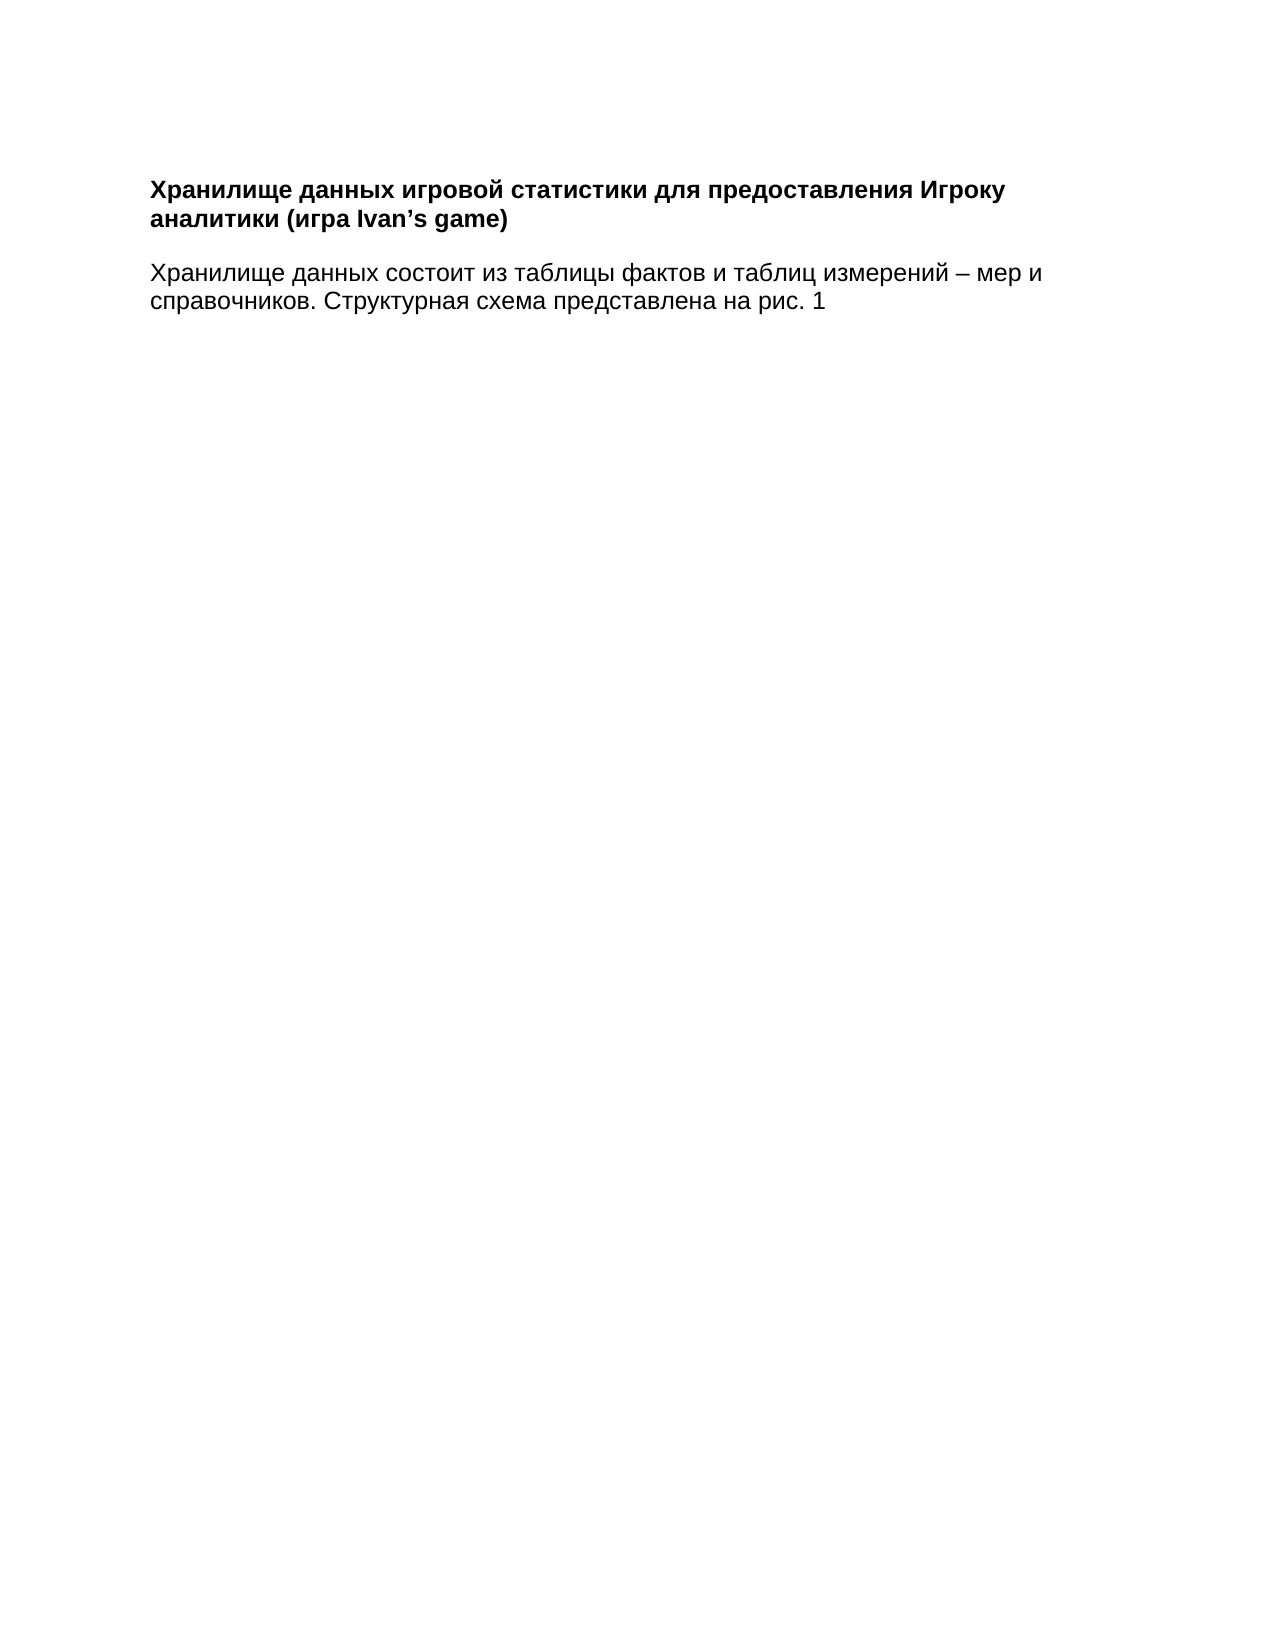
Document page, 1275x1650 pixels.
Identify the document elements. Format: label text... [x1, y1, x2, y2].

text Хранилище данных состоит из таблицы фактов и таблиц измерений – мер и справочников. Структурная схема представлена на рис. 1 [150, 257, 1125, 315]
text Хранилище данных игровой статистики для предоставления Игроку аналитики (игра Ivan’s game) [150, 175, 1125, 232]
